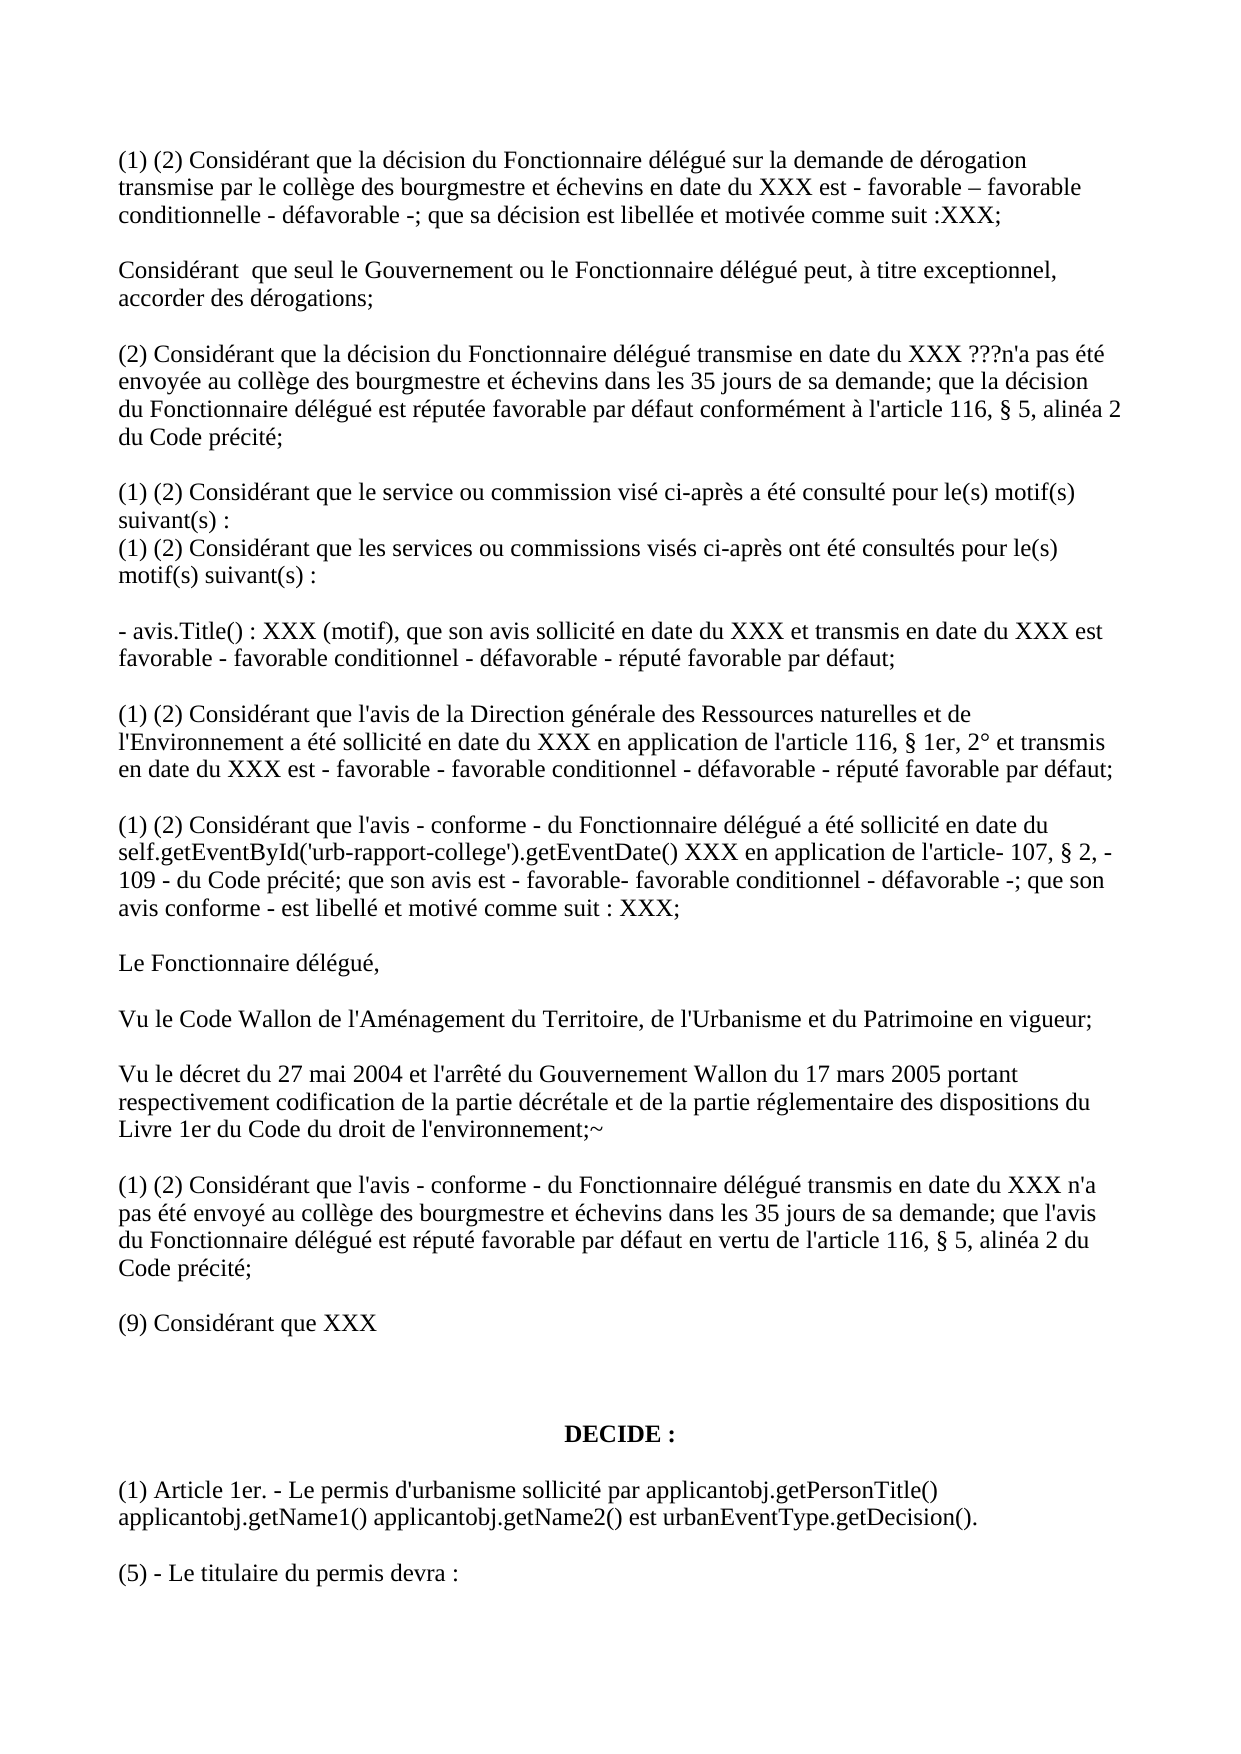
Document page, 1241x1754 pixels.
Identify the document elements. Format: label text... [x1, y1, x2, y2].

text Le Fonctionnaire délégué, [118, 949, 1122, 977]
text DECIDE : [118, 1420, 1122, 1448]
table_header - avis.Title() : XXX (motif), que son avis sollicité en date du XXX et transmis en date du XXX est favorable - favorable conditionnel - défavorable - réputé favorable par défaut; [118, 617, 1122, 672]
text (5) - Le titulaire du permis devra : [118, 1559, 1122, 1587]
text Considérant que seul le Gouvernement ou le Fonctionnaire délégué peut, à titre exceptionnel, accorder des dérogations; [118, 257, 1122, 312]
text (1) (2) Considérant que l'avis - conforme - du Fonctionnaire délégué transmis en date du XXX n'a pas été envoyé au collège des bourgmestre et échevins dans les 35 jours de sa demande; que l'avis du Fonctionnaire délégué est réputé favorable par défaut en vertu de l'article 116, § 5, alinéa 2 du Code précité; [118, 1171, 1122, 1282]
text (2) Considérant que la décision du Fonctionnaire délégué transmise en date du XXX ???n'a pas été envoyée au collège des bourgmestre et échevins dans les 35 jours de sa demande; que la décision du Fonctionnaire délégué est réputée favorable par défaut conformément à l'article 116, § 5, alinéa 2 du Code précité; [118, 340, 1122, 451]
text (9) Considérant que XXX [118, 1309, 1122, 1337]
text (1) (2) Considérant que l'avis de la Direction générale des Ressources naturelles et de l'Environnement a été sollicité en date du XXX en application de l'article 116, § 1er, 2° et transmis en date du XXX est - favorable - favorable conditionnel - défavorable - réputé favorable par défaut; [118, 700, 1122, 783]
text (1) (2) Considérant que les services ou commissions visés ci-après ont été consultés pour le(s) motif(s) suivant(s) : [118, 534, 1122, 589]
text (1) Article 1er. - Le permis d'urbanisme sollicité par applicantobj.getPersonTitle() applicantobj.getName1() applicantobj.getName2() est urbanEventType.getDecision(). [118, 1476, 1122, 1531]
text (1) (2) Considérant que le service ou commission visé ci-après a été consulté pour le(s) motif(s) suivant(s) : [118, 478, 1122, 534]
text (1) (2) Considérant que l'avis - conforme - du Fonctionnaire délégué a été sollicité en date du self.getEventById('urb-rapport-college').getEventDate() XXX en application de l'article- 107, § 2, - 109 - du Code précité; que son avis est - favorable- favorable conditionnel - défavorable -; que son avis conforme - est libellé et motivé comme suit : XXX; [118, 811, 1122, 922]
text Vu le décret du 27 mai 2004 et l'arrêté du Gouvernement Wallon du 17 mars 2005 portant respectivement codification de la partie décrétale et de la partie réglementaire des dispositions du Livre 1er du Code du droit de l'environnement;~ [118, 1060, 1122, 1143]
text Vu le Code Wallon de l'Aménagement du Territoire, de l'Urbanisme et du Patrimoine en vigueur; [118, 1005, 1122, 1032]
text (1) (2) Considérant que la décision du Fonctionnaire délégué sur la demande de dérogation transmise par le collège des bourgmestre et échevins en date du XXX est - favorable – favorable conditionnelle - défavorable -; que sa décision est libellée et motivée comme suit :XXX; [118, 146, 1122, 229]
